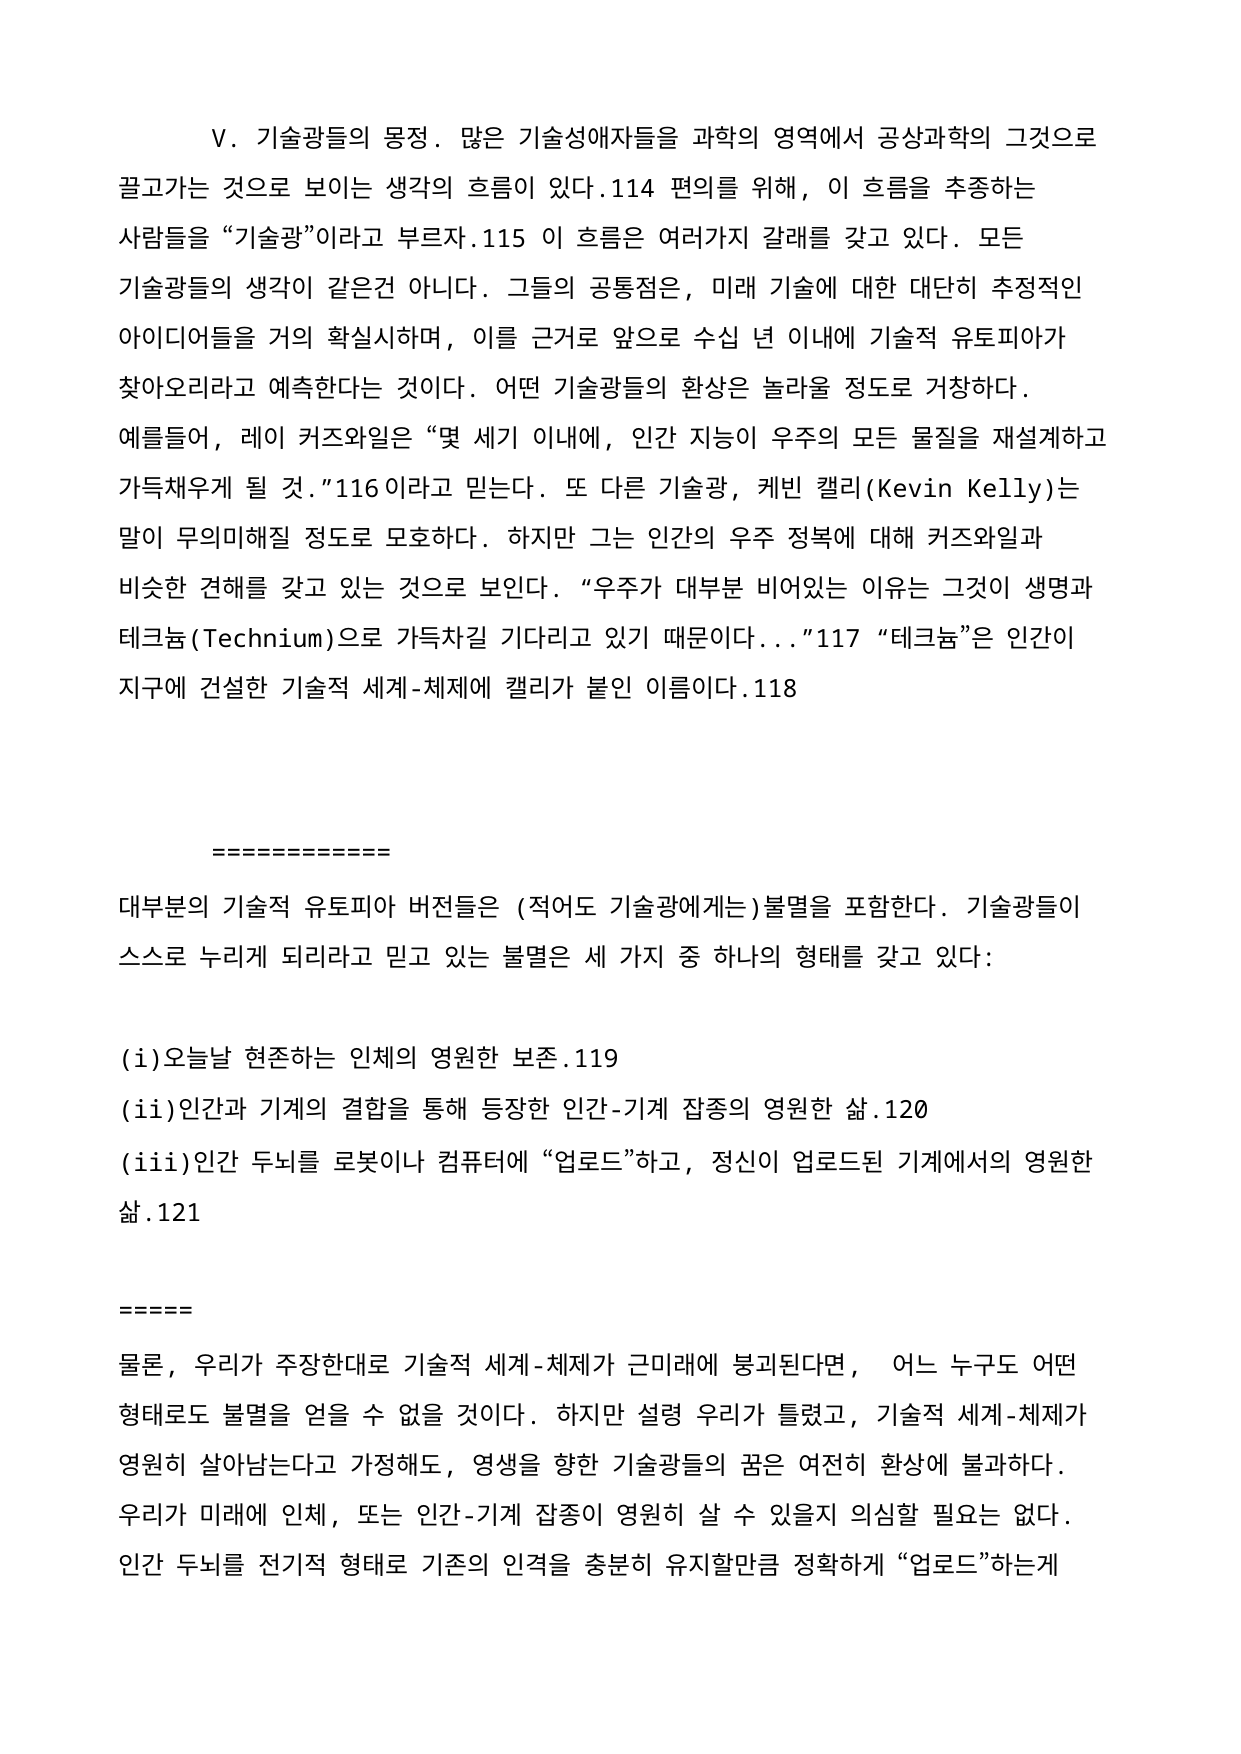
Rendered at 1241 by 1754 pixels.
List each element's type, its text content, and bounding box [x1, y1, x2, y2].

text ===== [118, 1293, 1122, 1327]
text 물론, 우리가 주장한대로 기술적 세계-체제가 근미래에 붕괴된다면, 어느 누구도 어떤 형태로도 불멸을 얻을 수 없을 것이다. 하지만 설령 우리가 틀렸고, 기술적 세계-체제가 영원히 살아남는다고 가정해도, 영생을 향한 기술광들의 꿈은 여전히 환상에 불과하다. 우리가 미래에 인체, 또는 인간-기계 잡종이 영원히 살 수 있을지 의심할 필요는 없다. 인간 두뇌를 전기적 형태로 기존의 인격을 충분히 유지할만큼 정확하게 “업로드”하는게 [118, 1345, 1122, 1582]
text ============ [118, 835, 1122, 869]
text (iii)인간 두뇌를 로봇이나 컴퓨터에 “업로드”하고, 정신이 업로드된 기계에서의 영원한 삶.121 [118, 1142, 1122, 1228]
text 대부분의 기술적 유토피아 버전들은 (적어도 기술광에게는)불멸을 포함한다. 기술광들이 스스로 누리게 되리라고 믿고 있는 불멸은 세 가지 중 하나의 형태를 갖고 있다: [118, 887, 1122, 973]
text V. 기술광들의 몽정. 많은 기술성애자들을 과학의 영역에서 공상과학의 그것으로 끌고가는 것으로 보이는 생각의 흐름이 있다.114 편의를 위해, 이 흐름을 추종하는 사람들을 “기술광”이라고 부르자.115 이 흐름은 여러가지 갈래를 갖고 있다. 모든 기술광들의 생각이 같은건 아니다. 그들의 공통점은, 미래 기술에 대한 대단히 추정적인 아이디어들을 거의 확실시하며, 이를 근거로 앞으로 수십 년 이내에 기술적 유토피아가 찾아오리라고 예측한다는 것이다. 어떤 기술광들의 환상은 놀라울 정도로 거창하다. 예를들어, 레이 커즈와일은 “몇 세기 이내에, 인간 지능이 우주의 모든 물질을 재설계하고 가득채우게 될 것.”116이라고 믿는다. 또 다른 기술광, 케빈 캘리(Kevin Kelly)는 말이 무의미해질 정도로 모호하다. 하지만 그는 인간의 우주 정복에 대해 커즈와일과 비슷한 견해를 갖고 있는 것으로 보인다. “우주가 대부분 비어있는 이유는 그것이 생명과 테크늄(Technium)으로 가득차길 기다리고 있기 때문이다...”117 “테크늄”은 인간이 지구에 건설한 기술적 세계-체제에 캘리가 붙인 이름이다.118 [118, 118, 1122, 704]
text (ii)인간과 기계의 결합을 통해 등장한 인간-기계 잡종의 영원한 삶.120 [118, 1090, 1122, 1126]
text (i)오늘날 현존하는 인체의 영원한 보존.119 [118, 1038, 1122, 1074]
